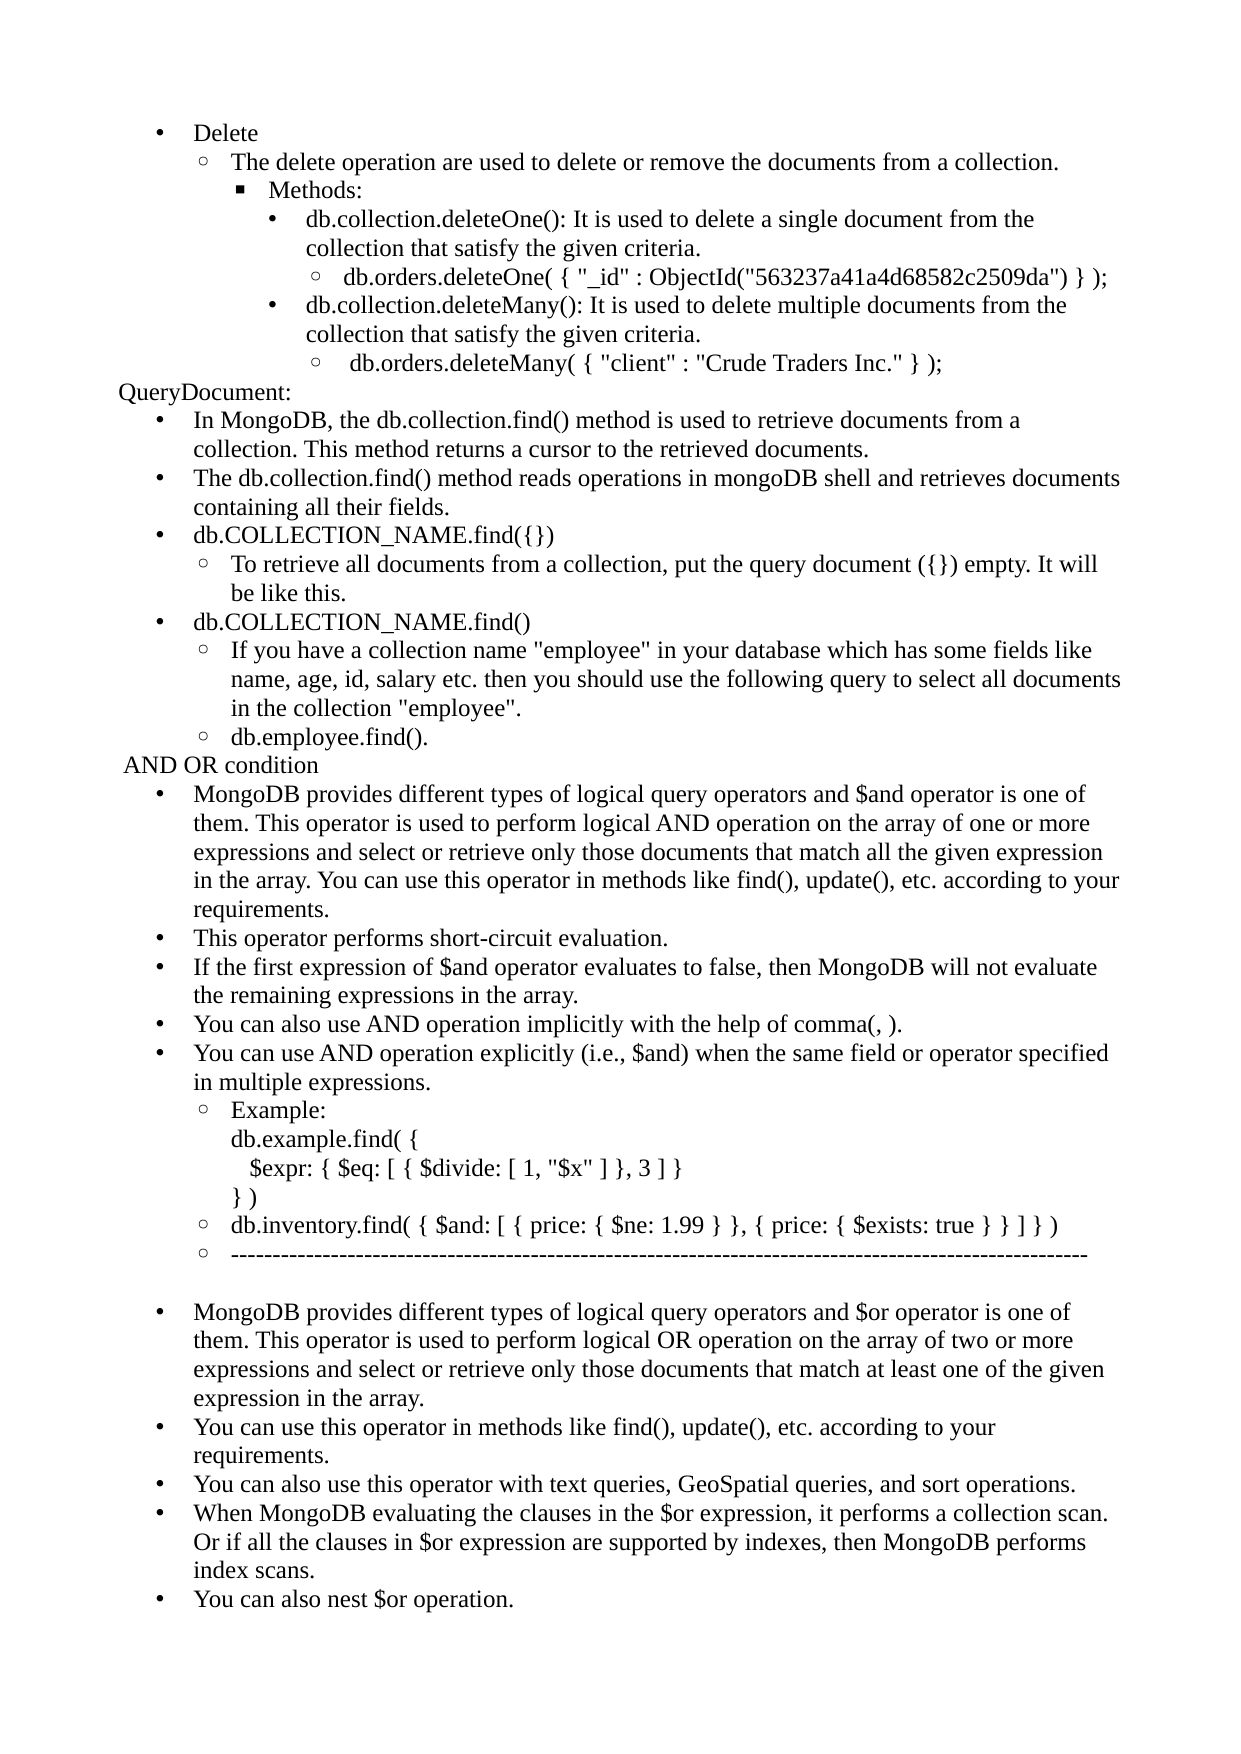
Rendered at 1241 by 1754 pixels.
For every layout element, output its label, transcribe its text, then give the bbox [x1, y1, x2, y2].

list db.COLLECTION_NAME.find({}) [156, 521, 1122, 549]
list This operator performs short-circuit evaluation. [156, 923, 1122, 952]
list db.orders.deleteMany( { "client" : "Crude Traders Inc." } ); [306, 348, 1122, 377]
list db.inventory.find( { $and: [ { price: { $ne: 1.99 } }, { price: { $exists: true } } ] } ) [193, 1211, 1122, 1239]
list MongoDB provides different types of logical query operators and $and operator is one of them. This operator is used to perform logical AND operation on the array of one or more expressions and select or retrieve only those documents that match all the given expression in the array. You can use this operator in methods like find(), update(), etc. according to your requirements. [156, 779, 1122, 923]
list You can also use this operator with text queries, GeoSpatial queries, and sort operations. [156, 1469, 1122, 1498]
list db.employee.find(). [193, 722, 1122, 751]
list The delete operation are used to delete or remove the documents from a collection. [193, 147, 1122, 176]
list When MongoDB evaluating the clauses in the $or expression, it performs a collection scan. Or if all the clauses in $or expression are supported by indexes, then MongoDB performs index scans. [156, 1498, 1122, 1584]
list db.orders.deleteOne( { "_id" : ObjectId("563237a41a4d68582c2509da") } ); [306, 262, 1122, 291]
list In MongoDB, the db.collection.find() method is used to retrieve documents from a collection. This method returns a cursor to the retrieved documents. [156, 406, 1122, 463]
list Methods: [231, 176, 1122, 204]
list To retrieve all documents from a collection, put the query document ({}) empty. It will be like this. [193, 549, 1122, 607]
list You can also use AND operation implicitly with the help of comma(, ). [156, 1009, 1122, 1038]
list If the first expression of $and operator evaluates to false, then MongoDB will not evaluate the remaining expressions in the array. [156, 952, 1122, 1009]
list The db.collection.find() method reads operations in mongoDB shell and retrieves documents containing all their fields. [156, 463, 1122, 521]
list You can use this operator in methods like find(), update(), etc. according to your requirements. [156, 1412, 1122, 1469]
list db.collection.deleteOne(): It is used to delete a single document from the collection that satisfy the given criteria. [268, 204, 1122, 262]
list You can also nest $or operation. [156, 1584, 1122, 1613]
list ------------------------------------------------------------------------------------------------------- [193, 1239, 1122, 1268]
list You can use AND operation explicitly (i.e., $and) when the same field or operator specified in multiple expressions. [156, 1038, 1122, 1096]
list db.collection.deleteMany(): It is used to delete multiple documents from the collection that satisfy the given criteria. [268, 291, 1122, 348]
list } ) [193, 1182, 1122, 1211]
text QueryDocument: [118, 377, 1122, 406]
list Delete [156, 118, 1122, 147]
list db.example.find( { [193, 1124, 1122, 1153]
list $expr: { $eq: [ { $divide: [ 1, "$x" ] }, 3 ] } [193, 1153, 1122, 1182]
list Example: [193, 1096, 1122, 1124]
list db.COLLECTION_NAME.find() [156, 607, 1122, 636]
list If you have a collection name "employee" in your database which has some fields like name, age, id, salary etc. then you should use the following query to select all documents in the collection "employee". [193, 636, 1122, 722]
text AND OR condition [118, 751, 1122, 779]
list MongoDB provides different types of logical query operators and $or operator is one of them. This operator is used to perform logical OR operation on the array of two or more expressions and select or retrieve only those documents that match at least one of the given expression in the array. [156, 1297, 1122, 1412]
